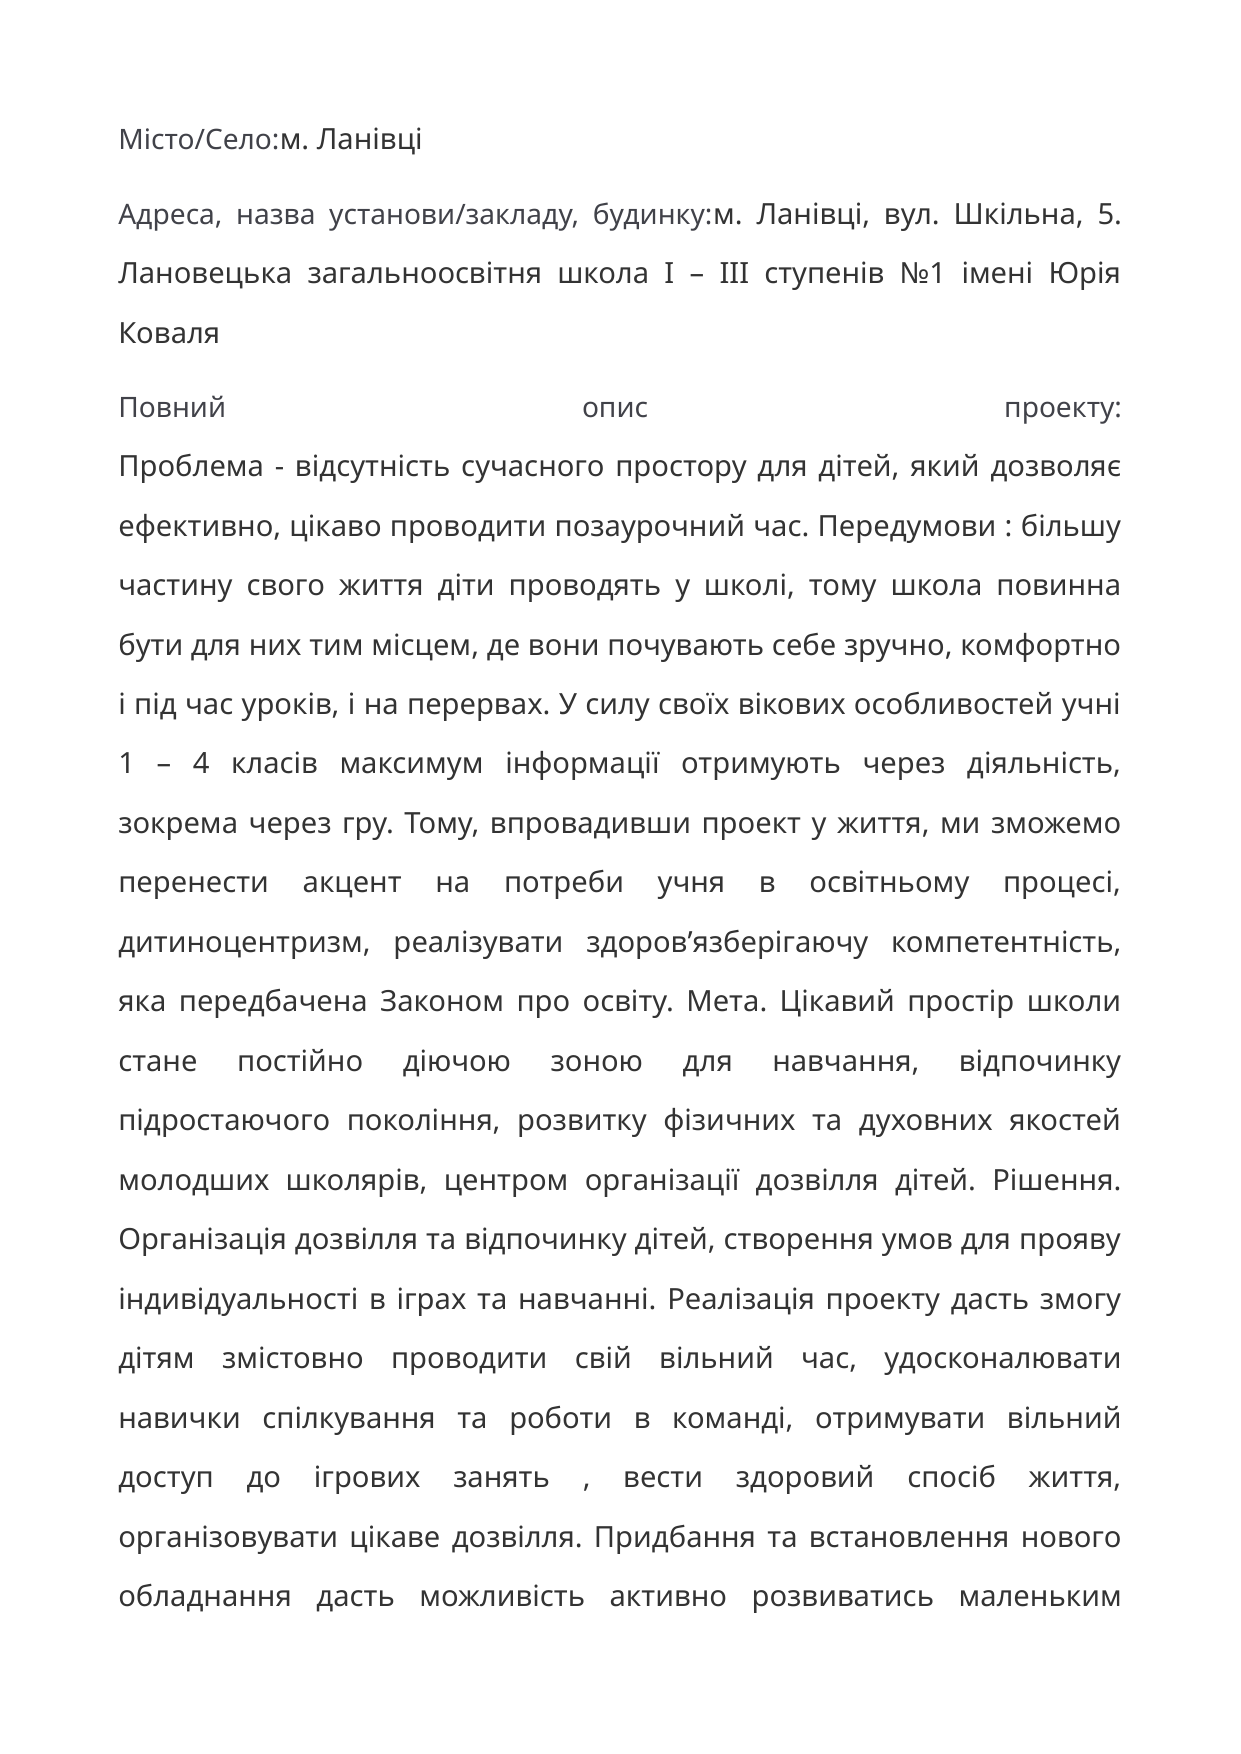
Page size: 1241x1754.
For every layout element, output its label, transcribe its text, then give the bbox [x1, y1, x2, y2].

text Місто/Село:м. Ланівці [118, 118, 1122, 158]
text Повний опис проекту: Проблема - відсутність сучасного простору для дітей, який дозволяє ефективно, цікаво проводити позаурочний час. Передумови : більшу частину свого життя діти проводять у школі, тому школа повинна бути для них тим місцем, де вони почувають себе зручно, комфортно і під час уроків, і на перервах. У силу своїх вікових особливостей учні 1 – 4 класів максимум інформації отримують через діяльність, зокрема через гру. Тому, впровадивши проект у життя, ми зможемо перенести акцент на потреби учня в освітньому процесі, дитиноцентризм, реалізувати здоров’язберігаючу компетентність, яка передбачена Законом про освіту. Мета. Цікавий простір школи стане постійно діючою зоною для навчання, відпочинку підростаючого покоління, розвитку фізичних та духовних якостей молодших школярів, центром організації дозвілля дітей. Рішення. Організація дозвілля та відпочинку дітей, створення умов для прояву індивідуальності в іграх та навчанні. Реалізація проекту дасть змогу дітям змістовно проводити свій вільний час, удосконалювати навички спілкування та роботи в команді, отримувати вільний доступ до ігрових занять , вести здоровий спосіб життя, організовувати цікаве дозвілля. Придбання та встановлення нового обладнання дасть можливість активно розвиватись маленьким [118, 387, 1122, 1615]
text Адреса, назва установи/закладу, будинку:м. Ланівці, вул. Шкільна, 5. Лановецька загальноосвітня школа І – ІІІ ступенів №1 імені Юрія Коваля [118, 193, 1122, 352]
